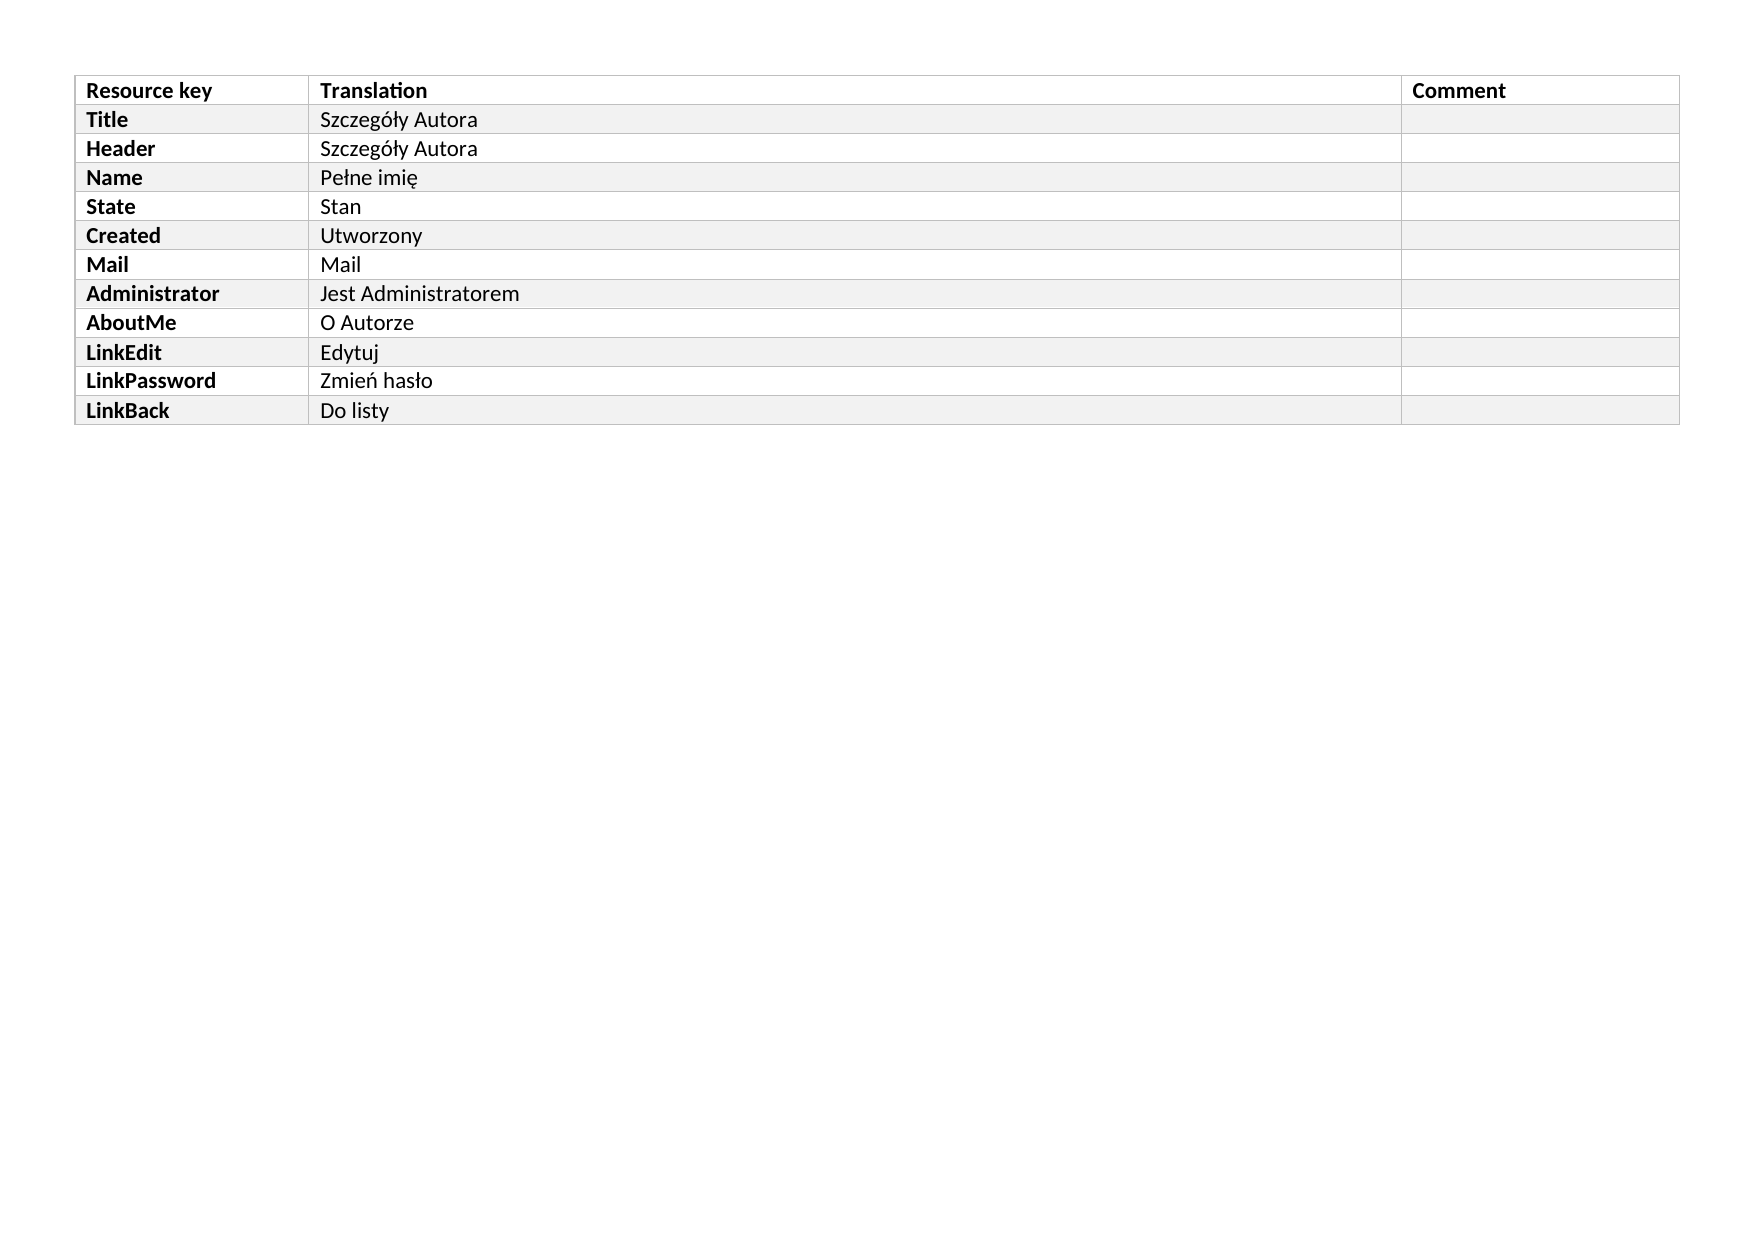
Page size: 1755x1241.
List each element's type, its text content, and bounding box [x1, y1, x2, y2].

table_cell Created [76, 221, 308, 249]
table_header Resource key [76, 76, 308, 104]
table_cell [1402, 367, 1679, 395]
table_cell [1402, 192, 1679, 220]
table_cell Mail [76, 250, 308, 278]
table_cell [1402, 163, 1679, 191]
table_cell AboutMe [76, 309, 308, 337]
table_cell LinkPassword [76, 367, 308, 395]
table_cell Stan [309, 192, 1401, 220]
table_cell [1402, 338, 1679, 366]
table_cell [1402, 280, 1679, 307]
table_cell Mail [309, 250, 1401, 278]
table_cell Do listy [309, 396, 1401, 424]
table_cell Administrator [76, 280, 308, 307]
table_cell State [76, 192, 308, 220]
table_cell [1402, 309, 1679, 337]
table_cell [1402, 105, 1679, 133]
table_cell Title [76, 105, 308, 133]
table_cell LinkBack [76, 396, 308, 424]
table_cell [1402, 250, 1679, 278]
table_cell Jest Administratorem [309, 280, 1401, 307]
table_cell [1402, 221, 1679, 249]
table_cell Szczegóły Autora [309, 105, 1401, 133]
table_cell [1402, 134, 1679, 162]
table_cell Pełne imię [309, 163, 1401, 191]
table_cell Utworzony [309, 221, 1401, 249]
table_header Comment [1402, 76, 1679, 104]
table_cell Header [76, 134, 308, 162]
table_cell Zmień hasło [309, 367, 1401, 395]
table_cell O Autorze [309, 309, 1401, 337]
table_cell Edytuj [309, 338, 1401, 366]
table_cell Szczegóły Autora [309, 134, 1401, 162]
table_cell LinkEdit [76, 338, 308, 366]
table_header Translation [309, 76, 1401, 104]
table_cell [1402, 396, 1679, 424]
table_cell Name [76, 163, 308, 191]
